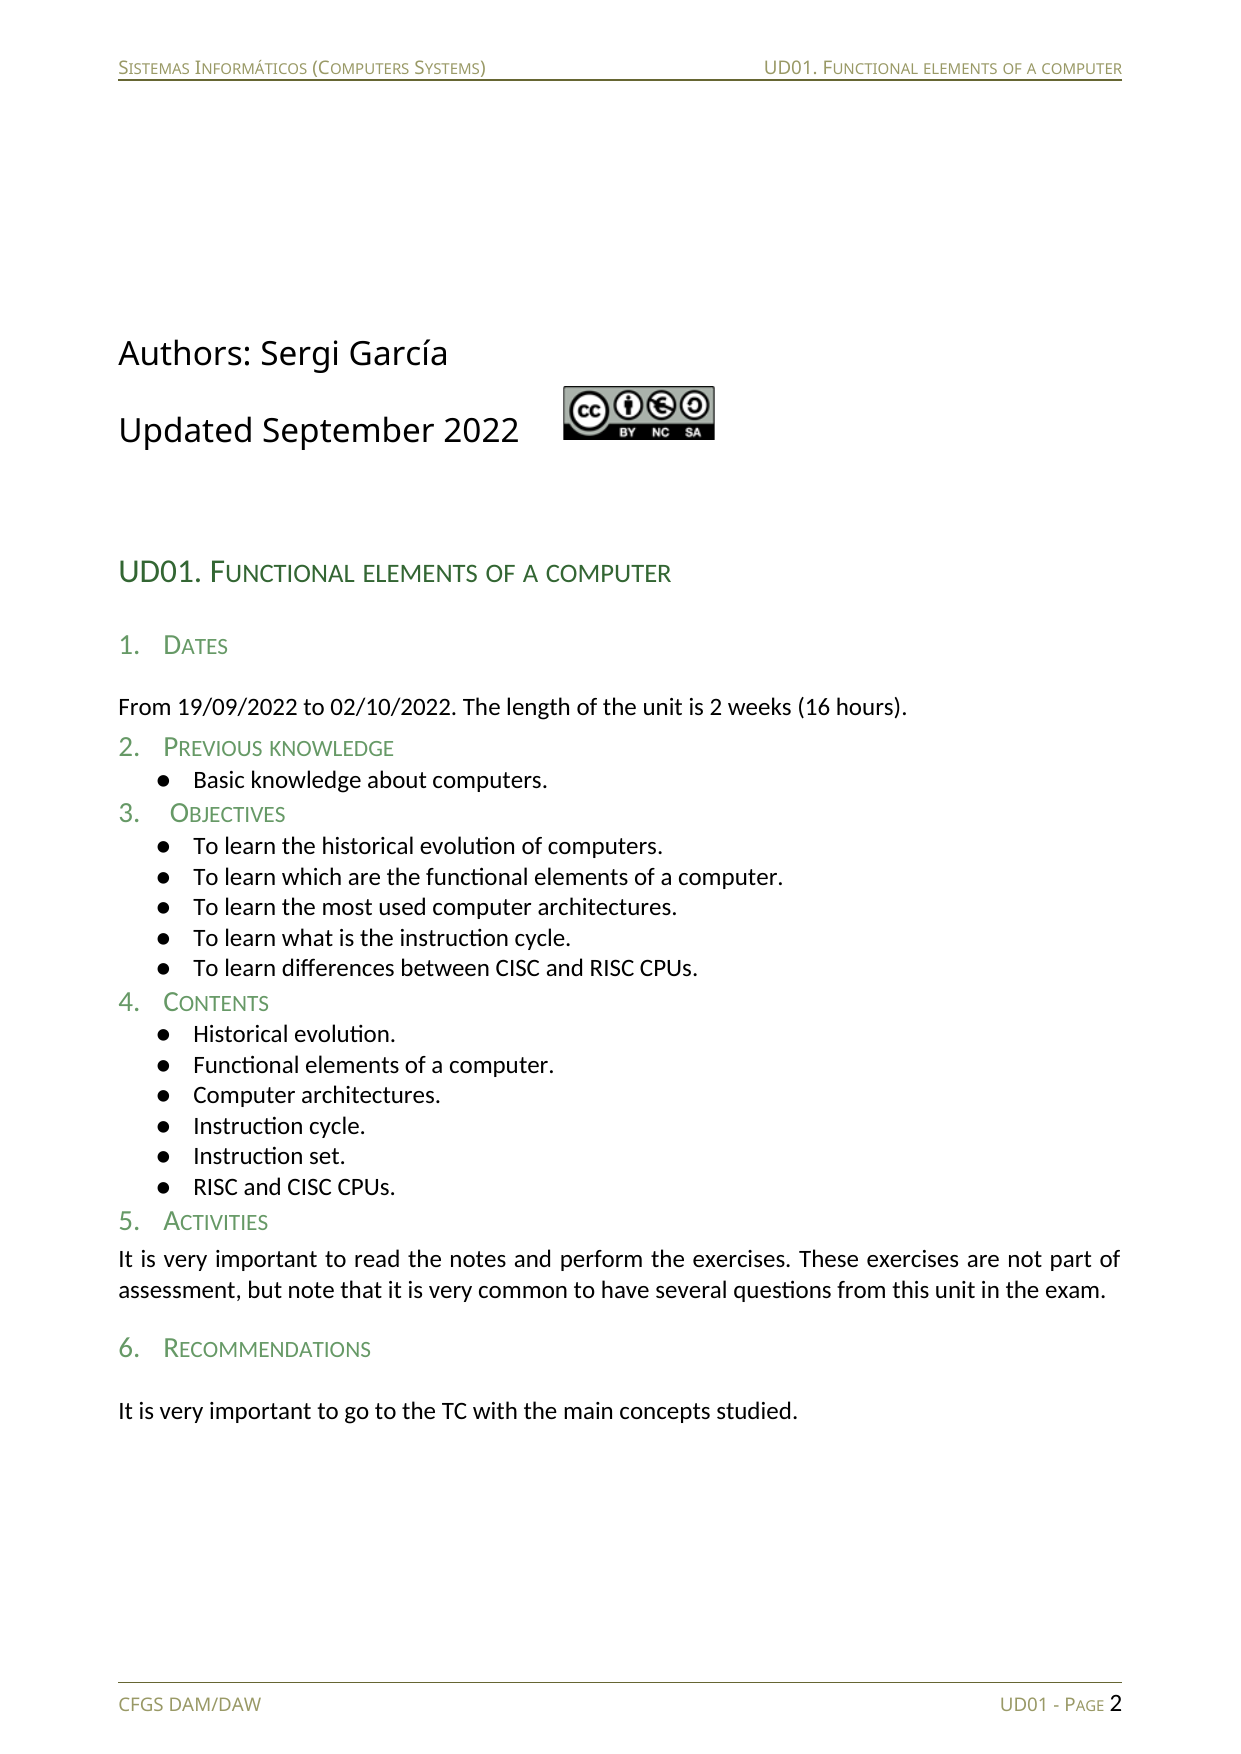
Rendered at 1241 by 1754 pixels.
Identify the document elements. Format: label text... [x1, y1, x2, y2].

text From 19/09/2022 to 02/10/2022. The length of the unit is 2 weeks (16 hours). [118, 691, 1122, 722]
text It is very important to go to the TC with the main concepts studied. [118, 1395, 1122, 1426]
subtitle Recommendations [118, 1329, 1122, 1365]
subtitle Dates [118, 626, 1122, 661]
text UD01. Functional elements of a computer [118, 550, 1122, 591]
list To learn which are the functional elements of a computer. [156, 861, 1122, 891]
list Historical evolution. [156, 1018, 1122, 1049]
list RISC and CISC CPUs. [156, 1171, 1122, 1202]
text It is very important to read the notes and perform the exercises. These exercises are not part of assessment, but note that it is very common to have several questions from this unit in the exam. [118, 1244, 1122, 1305]
list To learn differences between CISC and RISC CPUs. [156, 952, 1122, 983]
text Authors: Sergi García [118, 329, 1122, 375]
list Functional elements of a computer. [156, 1049, 1122, 1079]
subtitle Objectives [118, 794, 1122, 830]
list To learn the historical evolution of computers. [156, 830, 1122, 861]
text Updated September 2022 [118, 407, 1122, 453]
list Computer architectures. [156, 1079, 1122, 1110]
list Instruction set. [156, 1141, 1122, 1171]
list To learn what is the instruction cycle. [156, 922, 1122, 952]
list Instruction cycle. [156, 1110, 1122, 1141]
picture [563, 386, 715, 440]
subtitle Previous knowledge [118, 728, 1122, 764]
list To learn the most used computer architectures. [156, 891, 1122, 922]
subtitle Activities [118, 1202, 1122, 1237]
subtitle Contents [118, 983, 1122, 1018]
list Basic knowledge about computers. [156, 764, 1122, 794]
